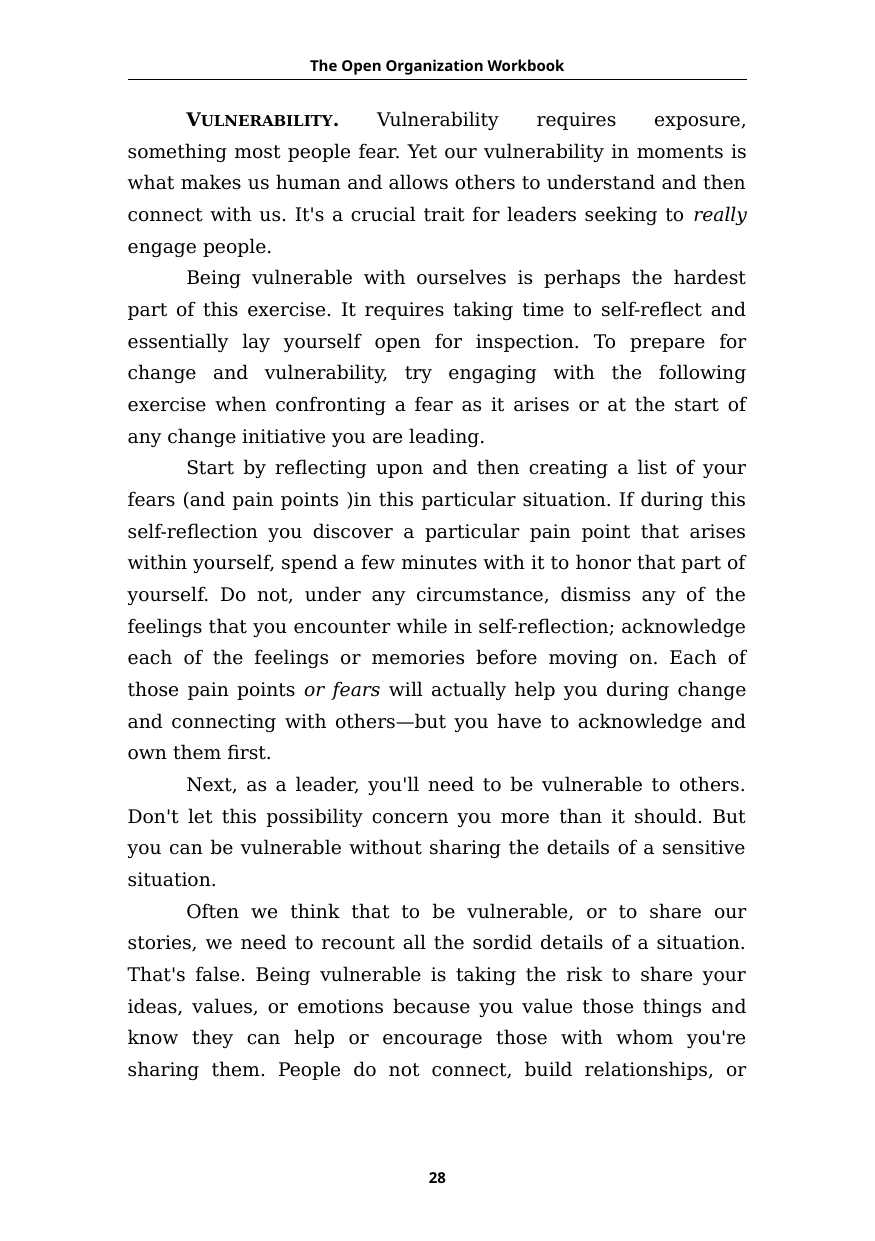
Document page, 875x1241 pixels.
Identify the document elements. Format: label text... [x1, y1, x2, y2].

text Start by reflecting upon and then creating a list of your fears (and pain points )in this particular situation. If during this self-reflection you discover a particular pain point that arises within yourself, spend a few minutes with it to honor that part of yourself. Do not, under any circumstance, dismiss any of the feelings that you encounter while in self-reflection; acknowledge each of the feelings or memories before moving on. Each of those pain points or fears will actually help you during change and connecting with others—but you have to acknowledge and own them first. [127, 457, 747, 764]
text Being vulnerable with ourselves is perhaps the hardest part of this exercise. It requires taking time to self-reflect and essentially lay yourself open for inspection. To prepare for change and vulnerability, try engaging with the following exercise when confronting a fear as it arises or at the start of any change initiative you are leading. [127, 267, 747, 447]
text Next, as a leader, you'll need to be vulnerable to others. Don't let this possibility concern you more than it should. But you can be vulnerable without sharing the details of a sensitive situation. [127, 774, 747, 891]
text Vulnerability. Vulnerability requires exposure, something most people fear. Yet our vulnerability in moments is what makes us human and allows others to understand and then connect with us. It's a crucial trait for leaders seeking to really engage people. [127, 109, 747, 257]
text Often we think that to be vulnerable, or to share our stories, we need to recount all the sordid details of a situation. That's false. Being vulnerable is taking the risk to share your ideas, values, or emotions because you value those things and know they can help or encourage those with whom you're sharing them. People do not connect, build relationships, or [127, 901, 747, 1081]
